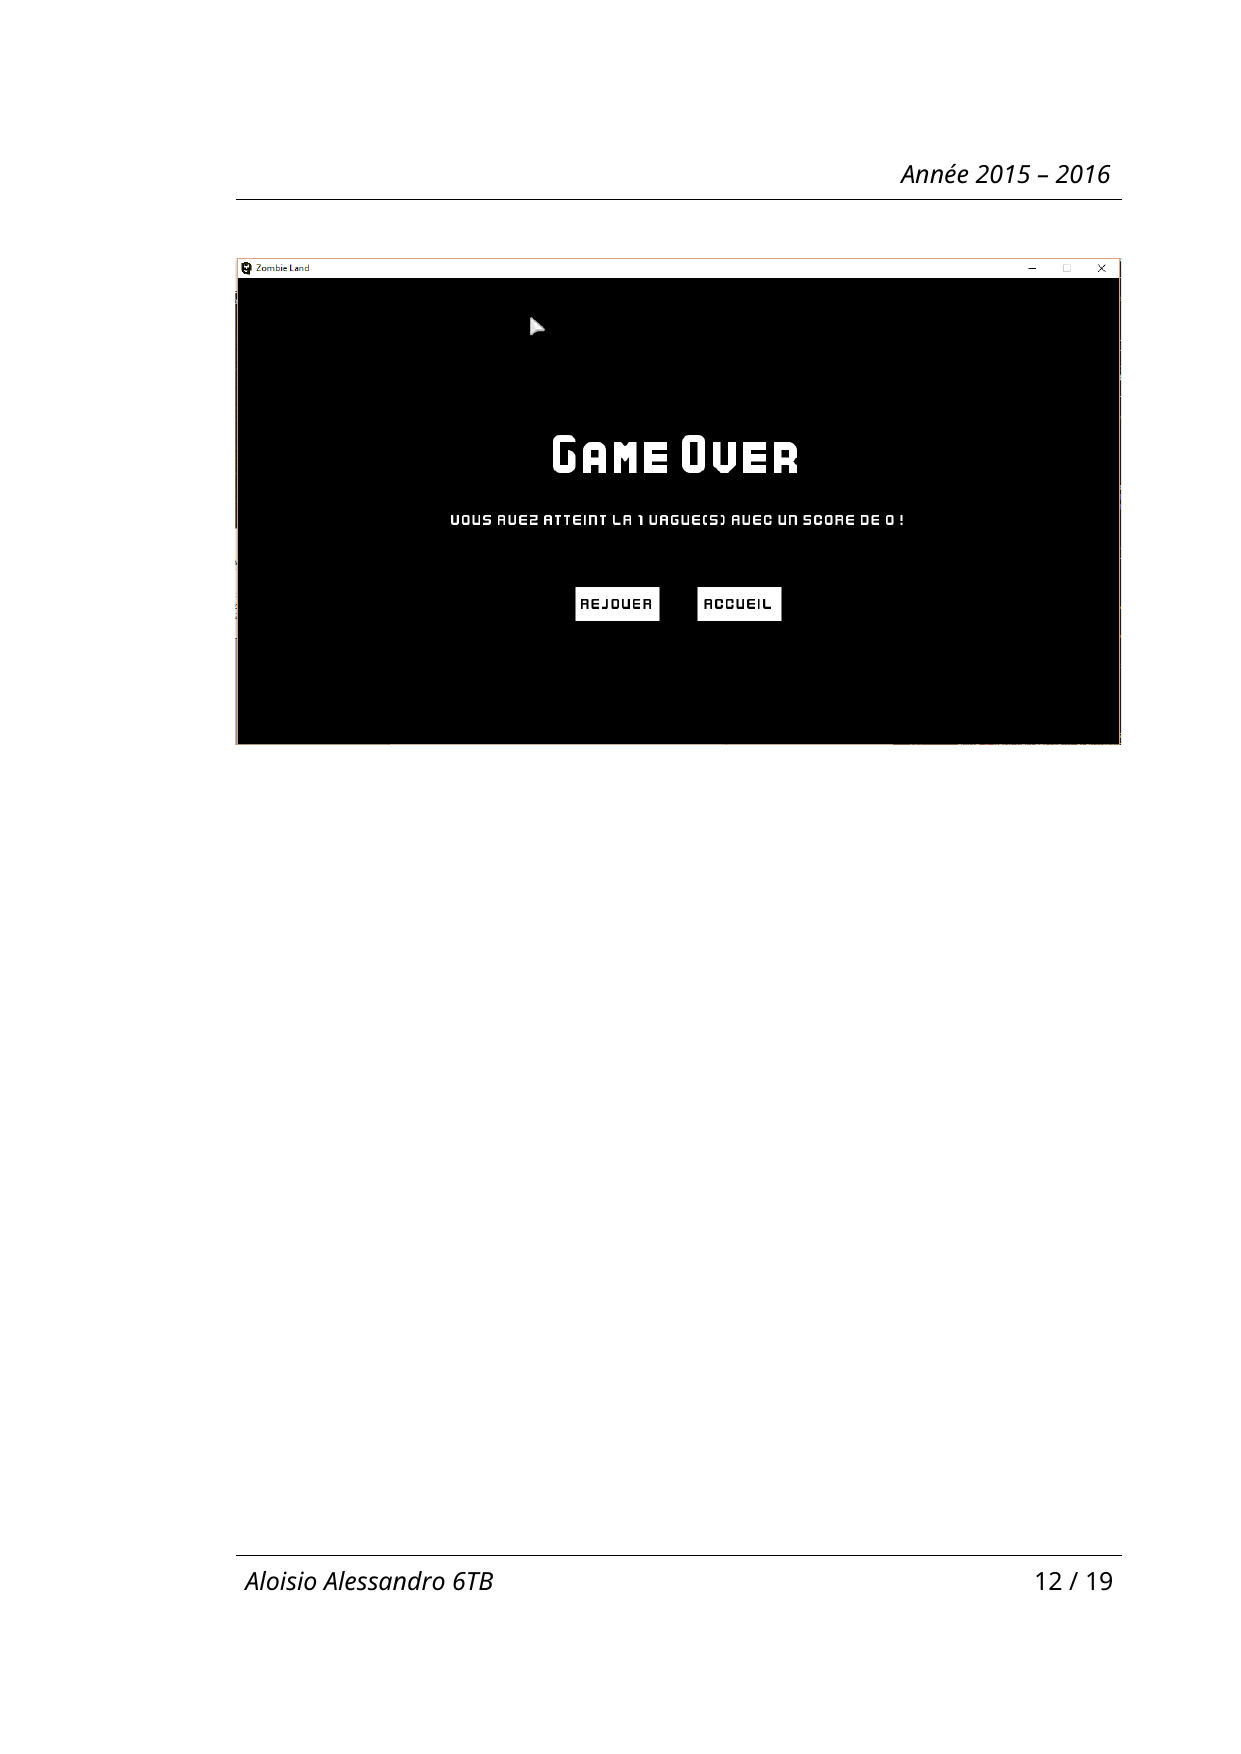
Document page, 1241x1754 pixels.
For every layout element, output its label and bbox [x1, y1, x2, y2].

picture [235, 258, 1122, 745]
